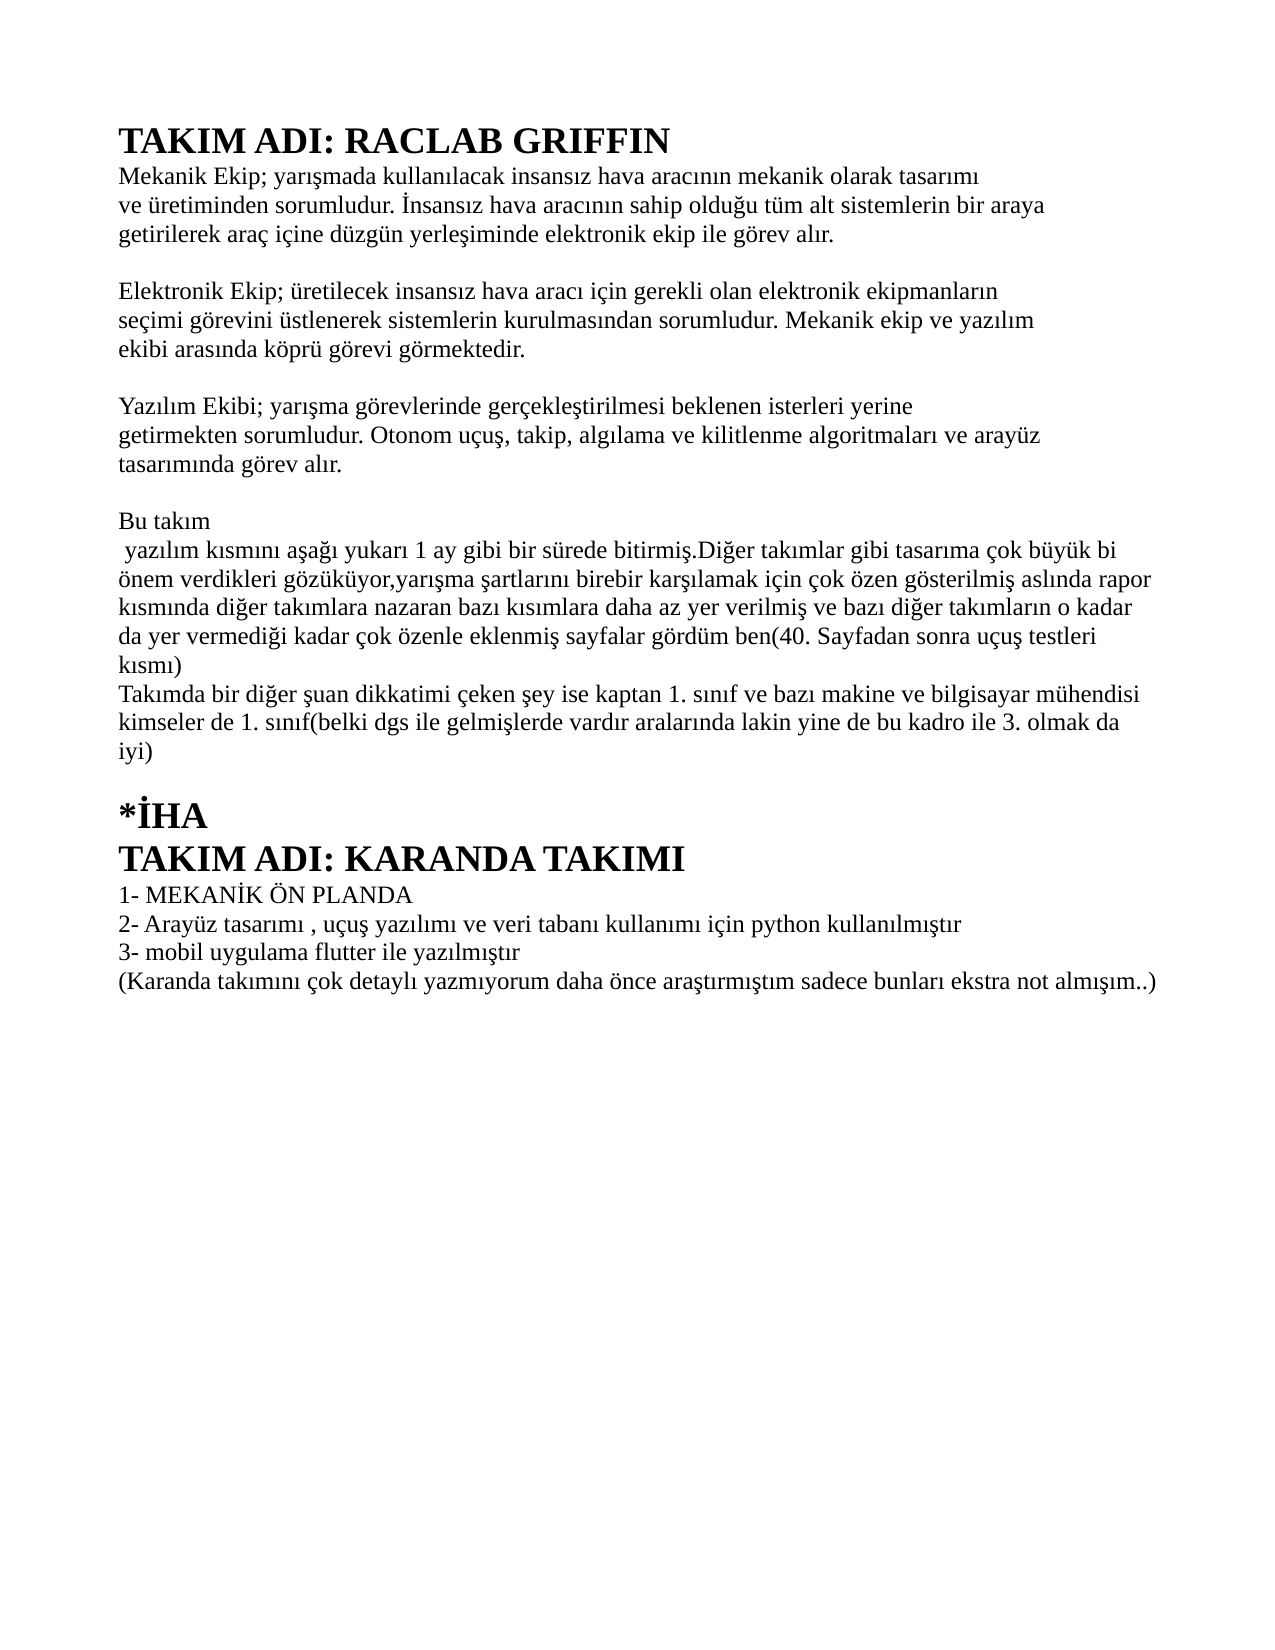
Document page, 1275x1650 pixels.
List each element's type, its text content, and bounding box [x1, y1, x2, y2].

text 2- Arayüz tasarımı , uçuş yazılımı ve veri tabanı kullanımı için python kullanılmıştır [118, 909, 1157, 937]
text Yazılım Ekibi; yarışma görevlerinde gerçekleştirilmesi beklenen isterleri yerine [118, 391, 1157, 420]
text getirilerek araç içine düzgün yerleşiminde elektronik ekip ile görev alır. [118, 219, 1157, 247]
text TAKIM ADI: RACLAB GRIFFIN [118, 118, 1157, 161]
text TAKIM ADI: KARANDA TAKIMI [118, 837, 1157, 880]
text getirmekten sorumludur. Otonom uçuş, takip, algılama ve kilitlenme algoritmaları ve arayüz [118, 420, 1157, 449]
text (Karanda takımını çok detaylı yazmıyorum daha önce araştırmıştım sadece bunları ekstra not almışım..) [118, 966, 1157, 995]
text yazılım kısmını aşağı yukarı 1 ay gibi bir sürede bitirmiş.Diğer takımlar gibi tasarıma çok büyük bi önem verdikleri gözüküyor,yarışma şartlarını birebir karşılamak için çok özen gösterilmiş aslında rapor kısmında diğer takımlara nazaran bazı kısımlara daha az yer verilmiş ve bazı diğer takımların o kadar da yer vermediği kadar çok özenle eklenmiş sayfalar gördüm ben(40. Sayfadan sonra uçuş testleri kısmı) [118, 535, 1157, 679]
text Bu takım [118, 506, 1157, 535]
text Elektronik Ekip; üretilecek insansız hava aracı için gerekli olan elektronik ekipmanların [118, 276, 1157, 305]
text *İHA [118, 794, 1157, 837]
text ekibi arasında köprü görevi görmektedir. [118, 334, 1157, 362]
text tasarımında görev alır. [118, 449, 1157, 477]
text Takımda bir diğer şuan dikkatimi çeken şey ise kaptan 1. sınıf ve bazı makine ve bilgisayar mühendisi kimseler de 1. sınıf(belki dgs ile gelmişlerde vardır aralarında lakin yine de bu kadro ile 3. olmak da iyi) [118, 679, 1157, 765]
text Mekanik Ekip; yarışmada kullanılacak insansız hava aracının mekanik olarak tasarımı [118, 161, 1157, 190]
text 3- mobil uygulama flutter ile yazılmıştır [118, 937, 1157, 966]
text seçimi görevini üstlenerek sistemlerin kurulmasından sorumludur. Mekanik ekip ve yazılım [118, 305, 1157, 334]
text ve üretiminden sorumludur. İnsansız hava aracının sahip olduğu tüm alt sistemlerin bir araya [118, 190, 1157, 219]
text 1- MEKANİK ÖN PLANDA [118, 880, 1157, 909]
